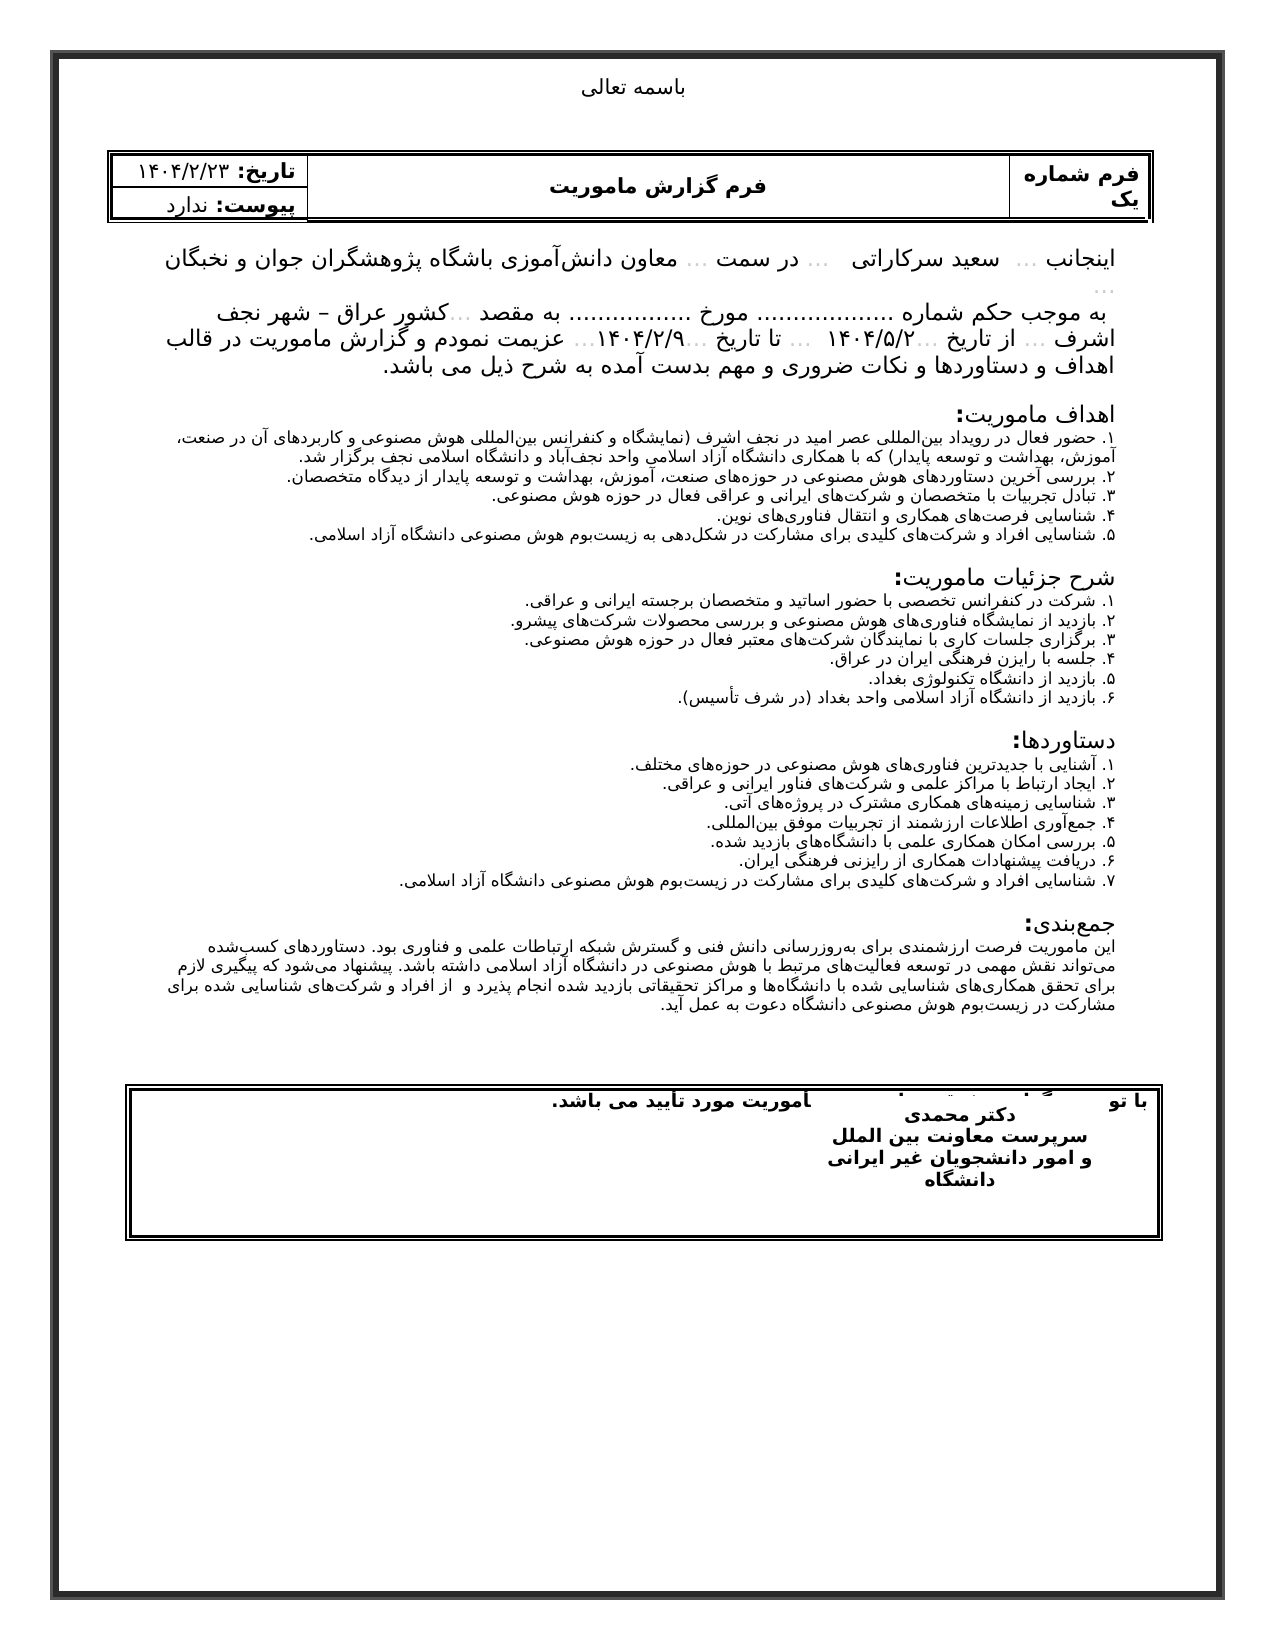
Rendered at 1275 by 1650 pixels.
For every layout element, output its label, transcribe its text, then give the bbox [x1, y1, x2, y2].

text دستاوردها: ۱. آشنایی با جدیدترین فناوری‌های هوش مصنوعی در حوزه‌های مختلف. ۲. ایجاد ارتباط با مراکز علمی و شرکت‌های فناور ایرانی و عراقی. ۳. شناسایی زمینه‌های همکاری مشترک در پروژه‌های آتی. ۴. جمع‌آوری اطلاعات ارزشمند از تجربیات موفق بین‌المللی. ۵. بررسی امکان همکاری علمی با دانشگاه‌های بازدید شده. ۶. دریافت پیشنهادات همکاری از رایزنی فرهنگی ایران. ۷. شناسایی افراد و شرکت‌های کلیدی برای مشارکت در زیست‌بوم هوش مصنوعی دانشگاه آزاد اسلامی. [150, 728, 1116, 890]
table_header تاریخ: ۱۴۰۴/۲/۲۳ [113, 156, 307, 186]
text اینجانب … سعید سرکاراتی … در سمت … معاون دانش‌آموزی باشگاه پژوهشگران جوان و نخبگان … به موجب حکم شماره ................... مورخ ................. به مقصد …کشور عراق – شهر نجف اشرف … از تاریخ …۱۴۰۴/۵/۲ … تا تاریخ …۱۴۰۴/۲/۹… عزیمت نمودم و گزارش ماموریت در قالب اهداف و دستاوردها و نکات ضروری و مهم بدست آمده به شرح ذیل می باشد. [150, 245, 1116, 379]
table_header فرم گزارش ماموریت [308, 156, 1009, 217]
table_header فرم شماره یک [1010, 156, 1148, 217]
table_cell پیوست: ندارد [113, 188, 307, 217]
table_header با توجه به گزارش فوق پرداخت حق مأموریت مورد تأیید می باشد. [132, 1091, 1157, 1234]
text شرح جزئیات ماموریت: ۱. شرکت در کنفرانس تخصصی با حضور اساتید و متخصصان برجسته ایرانی و عراقی. ۲. بازدید از نمایشگاه فناوری‌های هوش مصنوعی و بررسی محصولات شرکت‌های پیشرو. ۳. برگزاری جلسات کاری با نمایندگان شرکت‌های معتبر فعال در حوزه هوش مصنوعی. ۴. جلسه با رایزن فرهنگی ایران در عراق. ۵. بازدید از دانشگاه تکنولوژی بغداد. ۶. بازدید از دانشگاه آزاد اسلامی واحد بغداد (در شرف تأسیس). [150, 564, 1116, 707]
text جمع‌بندی: این ماموریت فرصت ارزشمندی برای به‌روزرسانی دانش فنی و گسترش شبکه ارتباطات علمی و فناوری بود. دستاوردهای کسب‌شده می‌تواند نقش مهمی در توسعه فعالیت‌های مرتبط با هوش مصنوعی در دانشگاه آزاد اسلامی داشته باشد. پیشنهاد می‌شود که پیگیری لازم برای تحقق همکاری‌های شناسایی شده با دانشگاه‌ها و مراکز تحقیقاتی بازدید شده انجام پذیرد و از افراد و شرکت‌های شناسایی شده برای مشارکت در زیست‌بوم هوش مصنوعی دانشگاه دعوت به عمل آید. [150, 910, 1116, 1014]
text اهداف ماموریت: ۱. حضور فعال در رویداد بین‌المللی عصر امید در نجف اشرف (نمایشگاه و کنفرانس بین‌المللی هوش مصنوعی و کاربردهای آن در صنعت، آموزش، بهداشت و توسعه پایدار) که با همکاری دانشگاه آزاد اسلامی واحد نجف‌آباد و دانشگاه اسلامی نجف برگزار شد. ۲. بررسی آخرین دستاوردهای هوش مصنوعی در حوزه‌های صنعت، آموزش، بهداشت و توسعه پایدار از دیدگاه متخصصان. ۳. تبادل تجربیات با متخصصان و شرکت‌های ایرانی و عراقی فعال در حوزه هوش مصنوعی. ۴. شناسایی فرصت‌های همکاری و انتقال فناوری‌های نوین. ۵. شناسایی افراد و شرکت‌های کلیدی برای مشارکت در شکل‌دهی به زیست‌بوم هوش مصنوعی دانشگاه آزاد اسلامی. [150, 401, 1116, 544]
